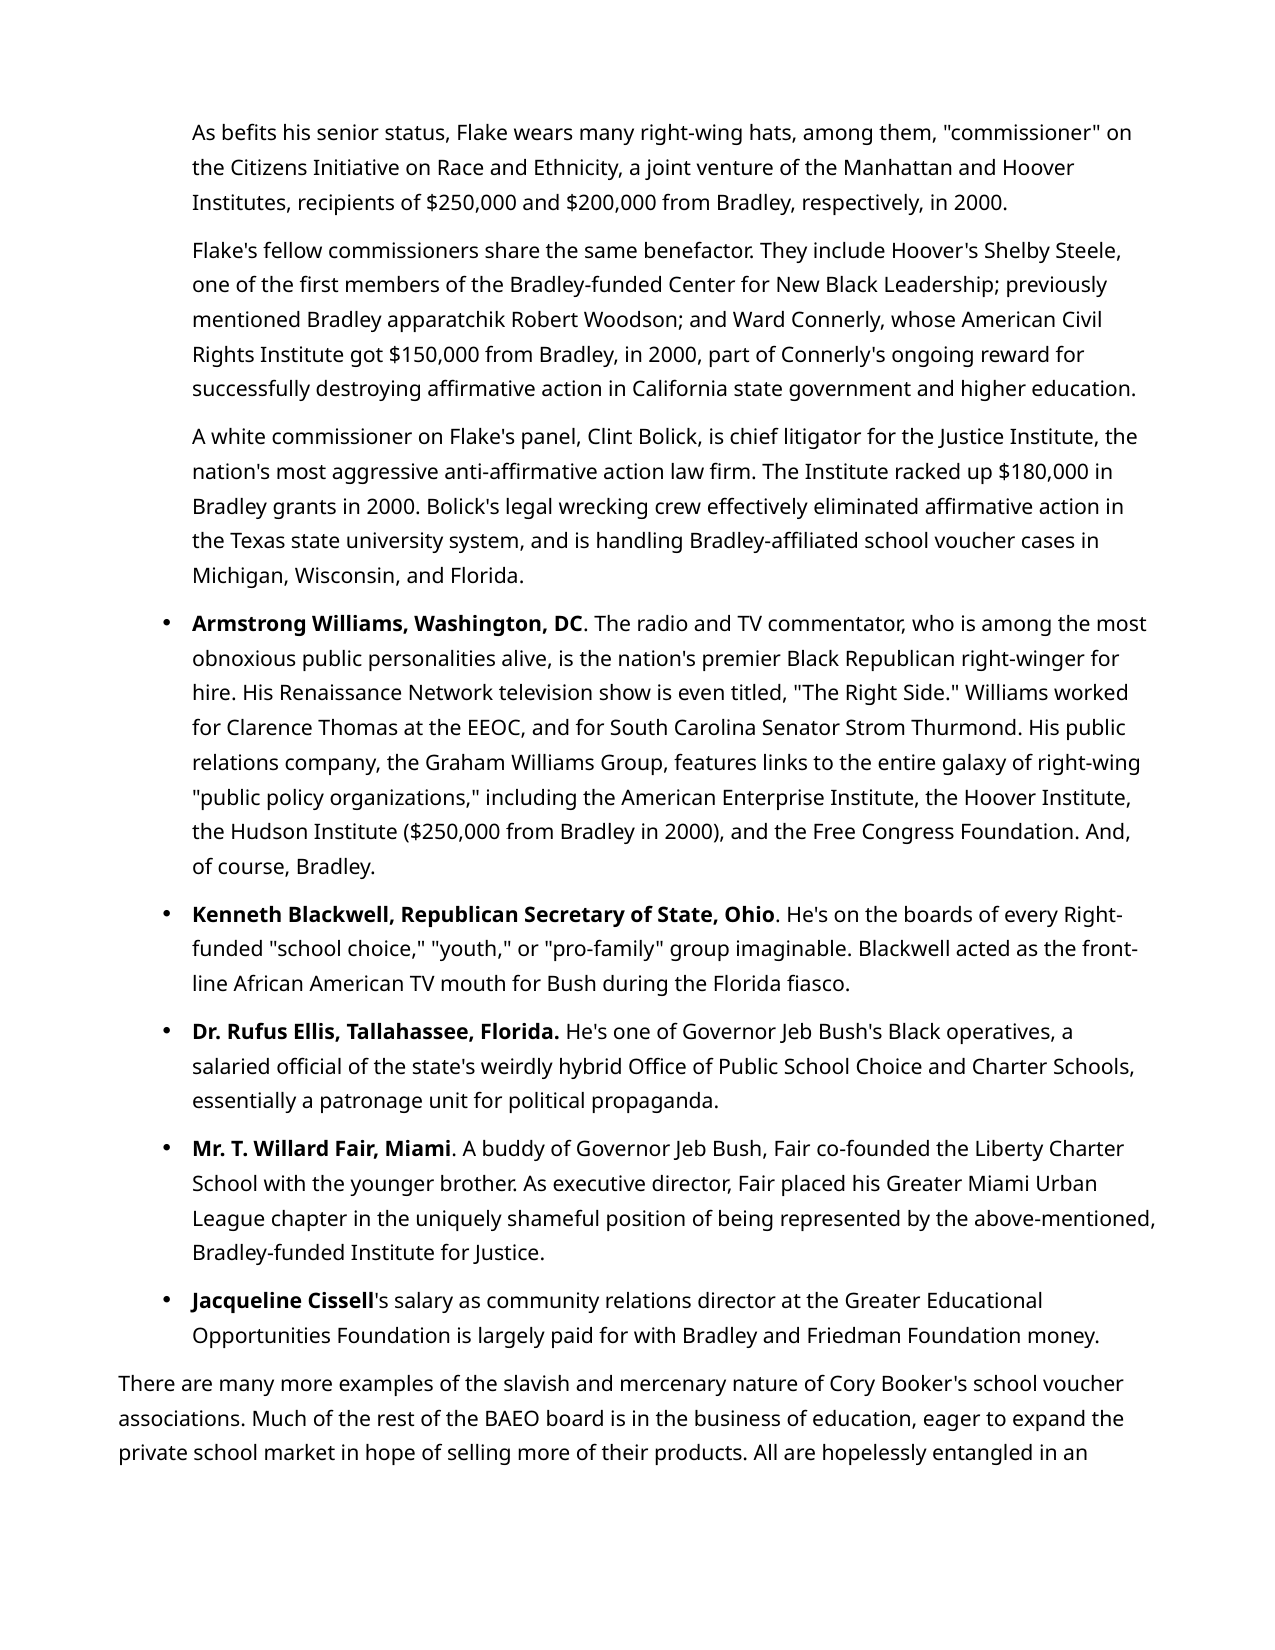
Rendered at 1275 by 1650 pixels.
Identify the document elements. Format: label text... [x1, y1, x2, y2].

list Jacqueline Cissell's salary as community relations director at the Greater Educational Opportunities Foundation is largely paid for with Bradley and Friedman Foundation money. [162, 1286, 1157, 1350]
list A white commissioner on Flake's panel, Clint Bolick, is chief litigator for the Justice Institute, the nation's most aggressive anti-affirmative action law firm. The Institute racked up $180,000 in Bradley grants in 2000. Bolick's legal wrecking crew effectively eliminated affirmative action in the Texas state university system, and is handling Bradley-affiliated school voucher cases in Michigan, Wisconsin, and Florida. [162, 422, 1157, 590]
list Kenneth Blackwell, Republican Secretary of State, Ohio. He's on the boards of every Right-funded "school choice," "youth," or "pro-family" group imaginable. Blackwell acted as the front-line African American TV mouth for Bush during the Florida fiasco. [162, 899, 1157, 998]
list Flake's fellow commissioners share the same benefactor. They include Hoover's Shelby Steele, one of the first members of the Bradley-funded Center for New Black Leadership; previously mentioned Bradley apparatchik Robert Woodson; and Ward Connerly, whose American Civil Rights Institute got $150,000 from Bradley, in 2000, part of Connerly's ongoing reward for successfully destroying affirmative action in California state government and higher education. [162, 235, 1157, 403]
list Mr. T. Willard Fair, Miami. A buddy of Governor Jeb Bush, Fair co-founded the Liberty Charter School with the younger brother. As executive director, Fair placed his Greater Miami Urban League chapter in the uniquely shameful position of being represented by the above-mentioned, Bradley-funded Institute for Justice. [162, 1134, 1157, 1267]
text There are many more examples of the slavish and mercenary nature of Cory Booker's school voucher associations. Much of the rest of the BAEO board is in the business of education, eager to expand the private school market in hope of selling more of their products. All are hopelessly entangled in an [118, 1369, 1157, 1467]
list Dr. Rufus Ellis, Tallahassee, Florida. He's one of Governor Jeb Bush's Black operatives, a salaried official of the state's weirdly hybrid Office of Public School Choice and Charter Schools, essentially a patronage unit for political propaganda. [162, 1017, 1157, 1115]
list As befits his senior status, Flake wears many right-wing hats, among them, "commissioner" on the Citizens Initiative on Race and Ethnicity, a joint venture of the Manhattan and Hoover Institutes, recipients of $250,000 and $200,000 from Bradley, respectively, in 2000. [162, 118, 1157, 216]
list Armstrong Williams, Washington, DC. The radio and TV commentator, who is among the most obnoxious public personalities alive, is the nation's premier Black Republican right-winger for hire. His Renaissance Network television show is even titled, "The Right Side." Williams worked for Clarence Thomas at the EEOC, and for South Carolina Senator Strom Thurmond. His public relations company, the Graham Williams Group, features links to the entire galaxy of right-wing "public policy organizations," including the American Enterprise Institute, the Hoover Institute, the Hudson Institute ($250,000 from Bradley in 2000), and the Free Congress Foundation. And, of course, Bradley. [162, 609, 1157, 881]
